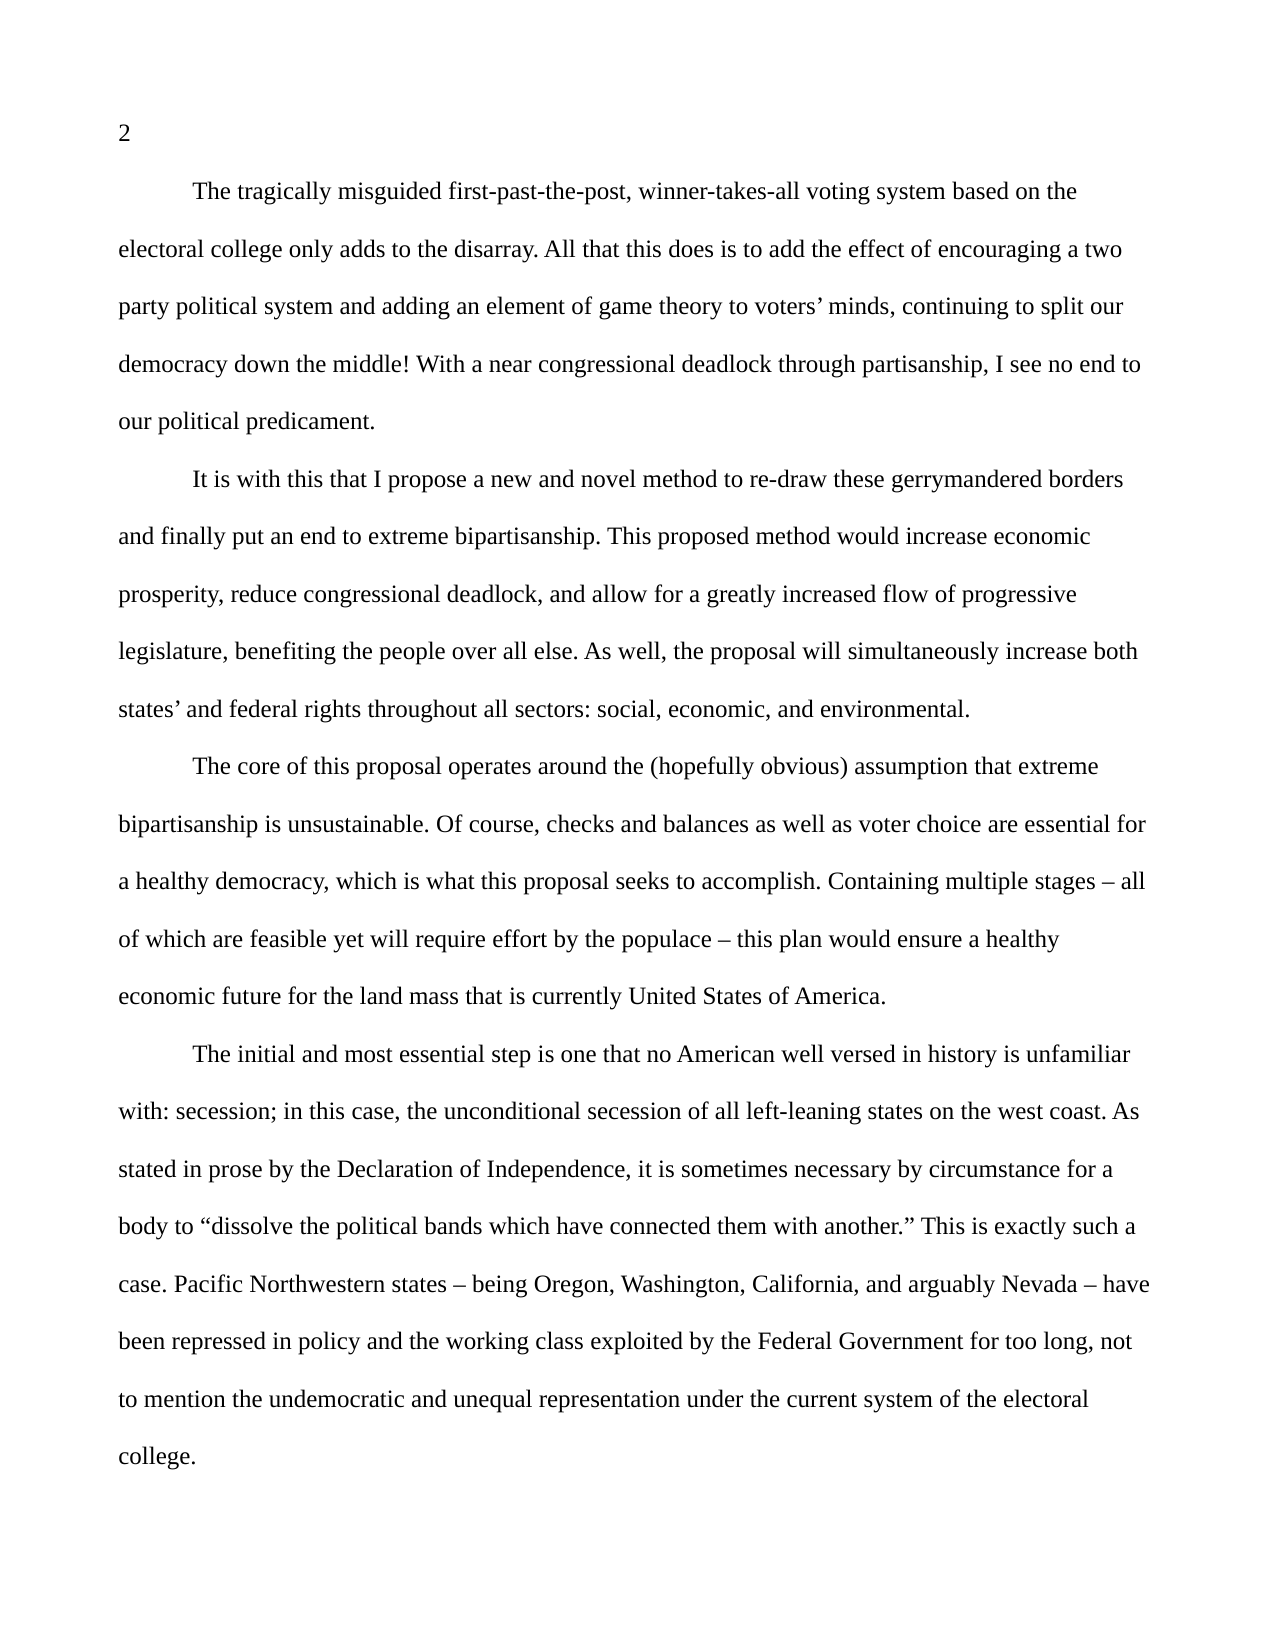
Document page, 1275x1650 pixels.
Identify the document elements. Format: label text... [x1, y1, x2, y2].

text The tragically misguided first-past-the-post, winner-takes-all voting system based on the electoral college only adds to the disarray. All that this does is to add the effect of encouraging a two party political system and adding an element of game theory to voters’ minds, continuing to split our democracy down the middle! With a near congressional deadlock through partisanship, I see no end to our political predicament. [118, 176, 1157, 435]
text It is with this that I propose a new and novel method to re-draw these gerrymandered borders and finally put an end to extreme bipartisanship. This proposed method would increase economic prosperity, reduce congressional deadlock, and allow for a greatly increased flow of progressive legislature, benefiting the people over all else. As well, the proposal will simultaneously increase both states’ and federal rights throughout all sectors: social, economic, and environmental. [118, 464, 1157, 723]
text The initial and most essential step is one that no American well versed in history is unfamiliar with: secession; in this case, the unconditional secession of all left-leaning states on the west coast. As stated in prose by the Declaration of Independence, it is sometimes necessary by circumstance for a body to “dissolve the political bands which have connected them with another.” This is exactly such a case. Pacific Northwestern states – being Oregon, Washington, California, and arguably Nevada – have been repressed in policy and the working class exploited by the Federal Government for too long, not to mention the undemocratic and unequal representation under the current system of the electoral college. [118, 1039, 1157, 1470]
text The core of this proposal operates around the (hopefully obvious) assumption that extreme bipartisanship is unsustainable. Of course, checks and balances as well as voter choice are essential for a healthy democracy, which is what this proposal seeks to accomplish. Containing multiple stages – all of which are feasible yet will require effort by the populace – this plan would ensure a healthy economic future for the land mass that is currently United States of America. [118, 751, 1157, 1010]
